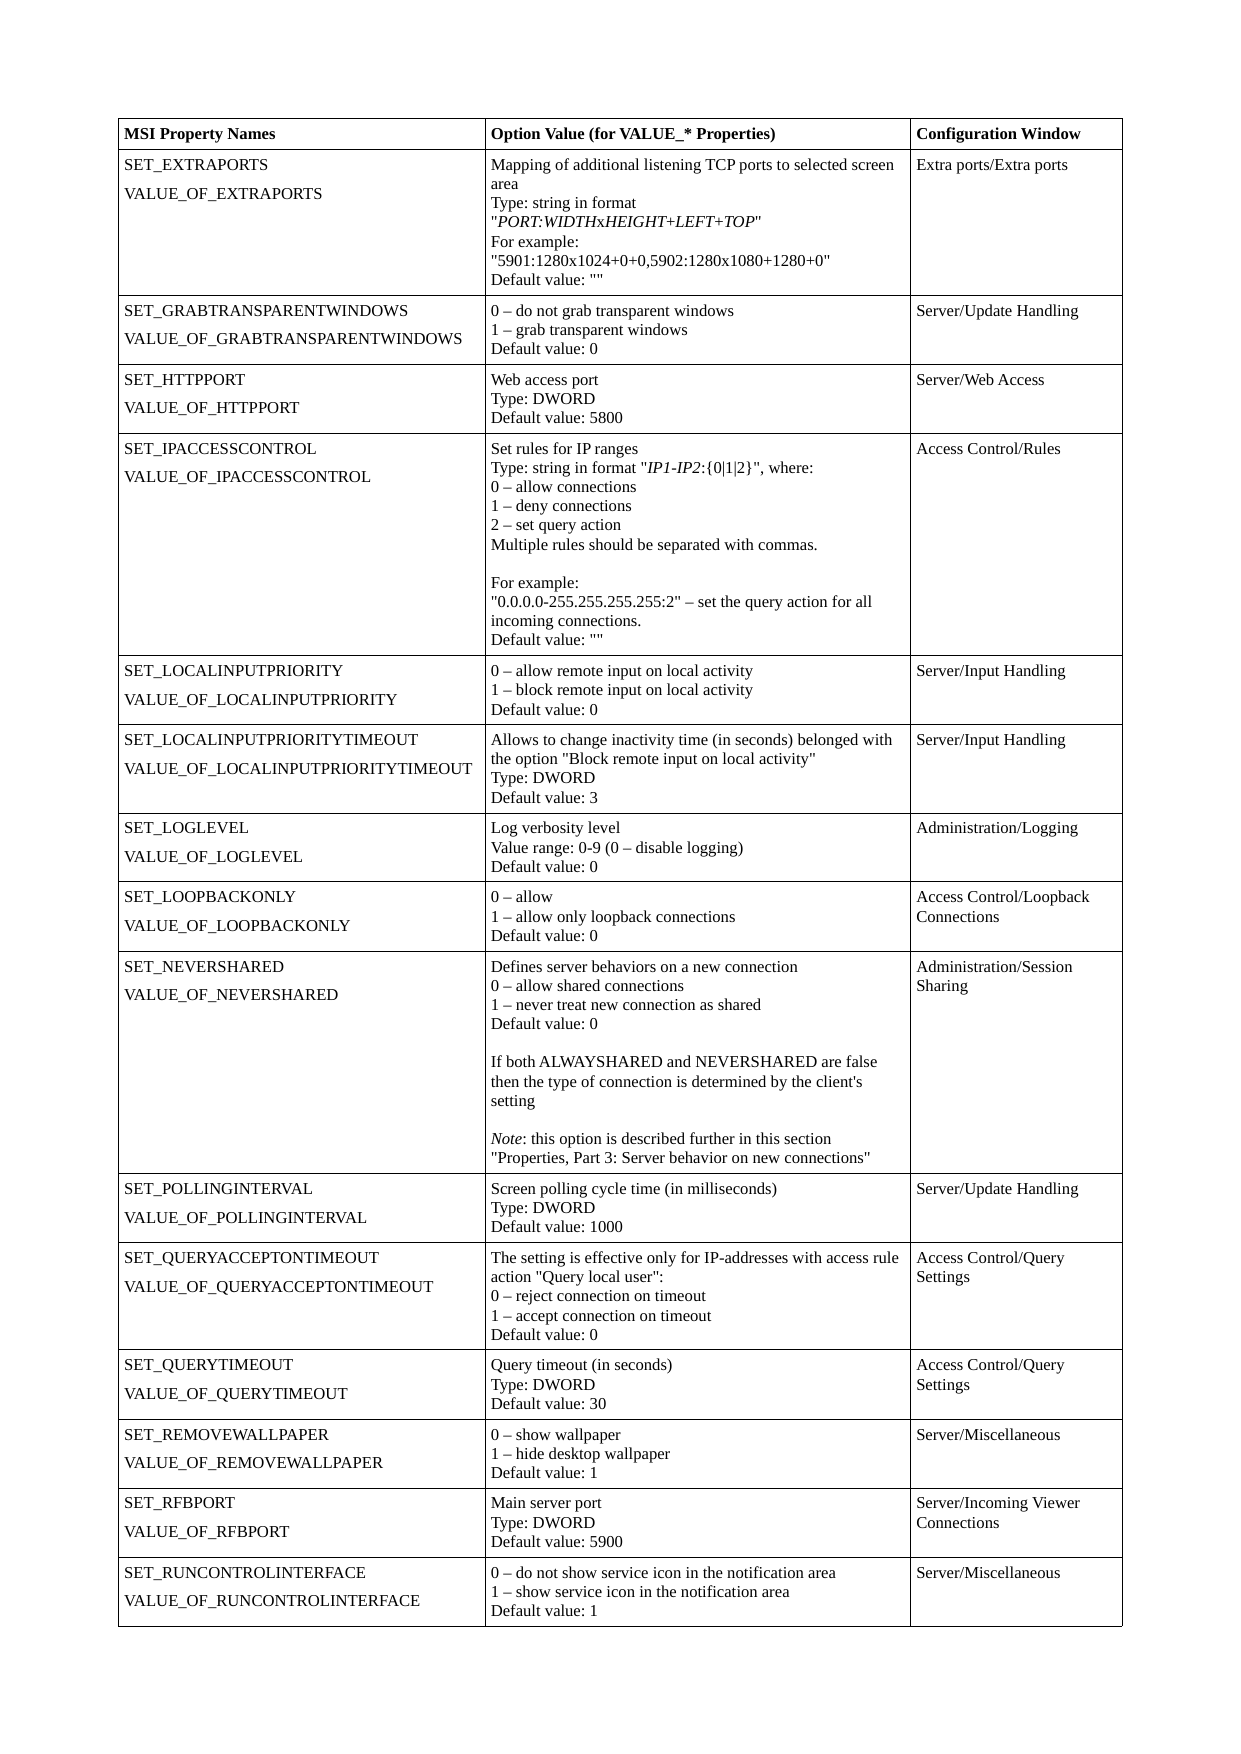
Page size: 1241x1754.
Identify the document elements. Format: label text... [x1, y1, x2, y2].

table_cell Server/Update Handling [911, 296, 1122, 364]
table_cell Access Control/Loopback Connections [911, 882, 1122, 951]
table_cell Mapping of additional listening TCP ports to selected screen area Type: string in format "PORT:WIDTHxHEIGHT+LEFT+TOP" For example: "5901:1280x1024+0+0,5902:1280x1080+1280+0" Default value: "" [486, 150, 910, 294]
table_cell Log verbosity level Value range: 0-9 (0 – disable logging) Default value: 0 [486, 814, 910, 881]
table_cell SET_HTTPPORT VALUE_OF_HTTPPORT [119, 365, 485, 433]
table_cell SET_LOCALINPUTPRIORITYTIMEOUT VALUE_OF_LOCALINPUTPRIORITYTIMEOUT [119, 725, 485, 812]
table_cell SET_LOCALINPUTPRIORITY VALUE_OF_LOCALINPUTPRIORITY [119, 656, 485, 724]
table_cell Server/Web Access [911, 365, 1122, 433]
table_cell SET_QUERYTIMEOUT VALUE_OF_QUERYTIMEOUT [119, 1350, 485, 1418]
table_cell Screen polling cycle time (in milliseconds) Type: DWORD Default value: 1000 [486, 1174, 910, 1242]
table_cell Server/Input Handling [911, 656, 1122, 724]
table_cell SET_EXTRAPORTS VALUE_OF_EXTRAPORTS [119, 150, 485, 294]
table_header MSI Property Names [119, 119, 485, 149]
table_cell 0 – allow 1 – allow only loopback connections Default value: 0 [486, 882, 910, 951]
table_cell Defines server behaviors on a new connection 0 – allow shared connections 1 – never treat new connection as shared Default value: 0 If both ALWAYSHARED and NEVERSHARED are false then the type of connection is determined by the client's setting Note: this option is described further in this section "Properties, Part 3: Server behavior on new connections" [486, 952, 910, 1173]
table_cell 0 – do not grab transparent windows 1 – grab transparent windows Default value: 0 [486, 296, 910, 364]
table_cell Access Control/Query Settings [911, 1243, 1122, 1349]
table_cell Server/Input Handling [911, 725, 1122, 812]
table_cell SET_REMOVEWALLPAPER VALUE_OF_REMOVEWALLPAPER [119, 1420, 485, 1487]
table_cell Extra ports/Extra ports [911, 150, 1122, 294]
table_cell 0 – allow remote input on local activity 1 – block remote input on local activity Default value: 0 [486, 656, 910, 724]
table_cell Web access port Type: DWORD Default value: 5800 [486, 365, 910, 433]
table_cell Server/Update Handling [911, 1174, 1122, 1242]
table_cell SET_RUNCONTROLINTERFACE VALUE_OF_RUNCONTROLINTERFACE [119, 1558, 485, 1626]
table_cell SET_QUERYACCEPTONTIMEOUT VALUE_OF_QUERYACCEPTONTIMEOUT [119, 1243, 485, 1349]
table_header Configuration Window [911, 119, 1122, 149]
table_cell 0 – do not show service icon in the notification area 1 – show service icon in the notification area Default value: 1 [486, 1558, 910, 1626]
table_cell Access Control/Query Settings [911, 1350, 1122, 1418]
table_cell Query timeout (in seconds) Type: DWORD Default value: 30 [486, 1350, 910, 1418]
table_cell 0 – show wallpaper 1 – hide desktop wallpaper Default value: 1 [486, 1420, 910, 1487]
table_cell Server/Miscellaneous [911, 1420, 1122, 1487]
table_cell SET_LOGLEVEL VALUE_OF_LOGLEVEL [119, 814, 485, 881]
table_cell SET_NEVERSHARED VALUE_OF_NEVERSHARED [119, 952, 485, 1173]
table_cell SET_IPACCESSCONTROL VALUE_OF_IPACCESSCONTROL [119, 434, 485, 655]
table_cell SET_POLLINGINTERVAL VALUE_OF_POLLINGINTERVAL [119, 1174, 485, 1242]
table_cell Administration/Logging [911, 814, 1122, 881]
table_cell Server/Miscellaneous [911, 1558, 1122, 1626]
table_cell Server/Incoming Viewer Connections [911, 1489, 1122, 1557]
table_cell SET_RFBPORT VALUE_OF_RFBPORT [119, 1489, 485, 1557]
table_cell Administration/Session Sharing [911, 952, 1122, 1173]
table_cell The setting is effective only for IP-addresses with access rule action "Query local user": 0 – reject connection on timeout 1 – accept connection on timeout Default value: 0 [486, 1243, 910, 1349]
table_cell SET_GRABTRANSPARENTWINDOWS VALUE_OF_GRABTRANSPARENTWINDOWS [119, 296, 485, 364]
table_cell SET_LOOPBACKONLY VALUE_OF_LOOPBACKONLY [119, 882, 485, 951]
table_header Option Value (for VALUE_* Properties) [486, 119, 910, 149]
table_cell Set rules for IP ranges Type: string in format "IP1-IP2:{0|1|2}", where: 0 – allow connections 1 – deny connections 2 – set query action Multiple rules should be separated with commas. For example: "0.0.0.0-255.255.255.255:2" – set the query action for all incoming connections. Default value: "" [486, 434, 910, 655]
table_cell Access Control/Rules [911, 434, 1122, 655]
table_cell Main server port Type: DWORD Default value: 5900 [486, 1489, 910, 1557]
table_cell Allows to change inactivity time (in seconds) belonged with the option "Block remote input on local activity" Type: DWORD Default value: 3 [486, 725, 910, 812]
